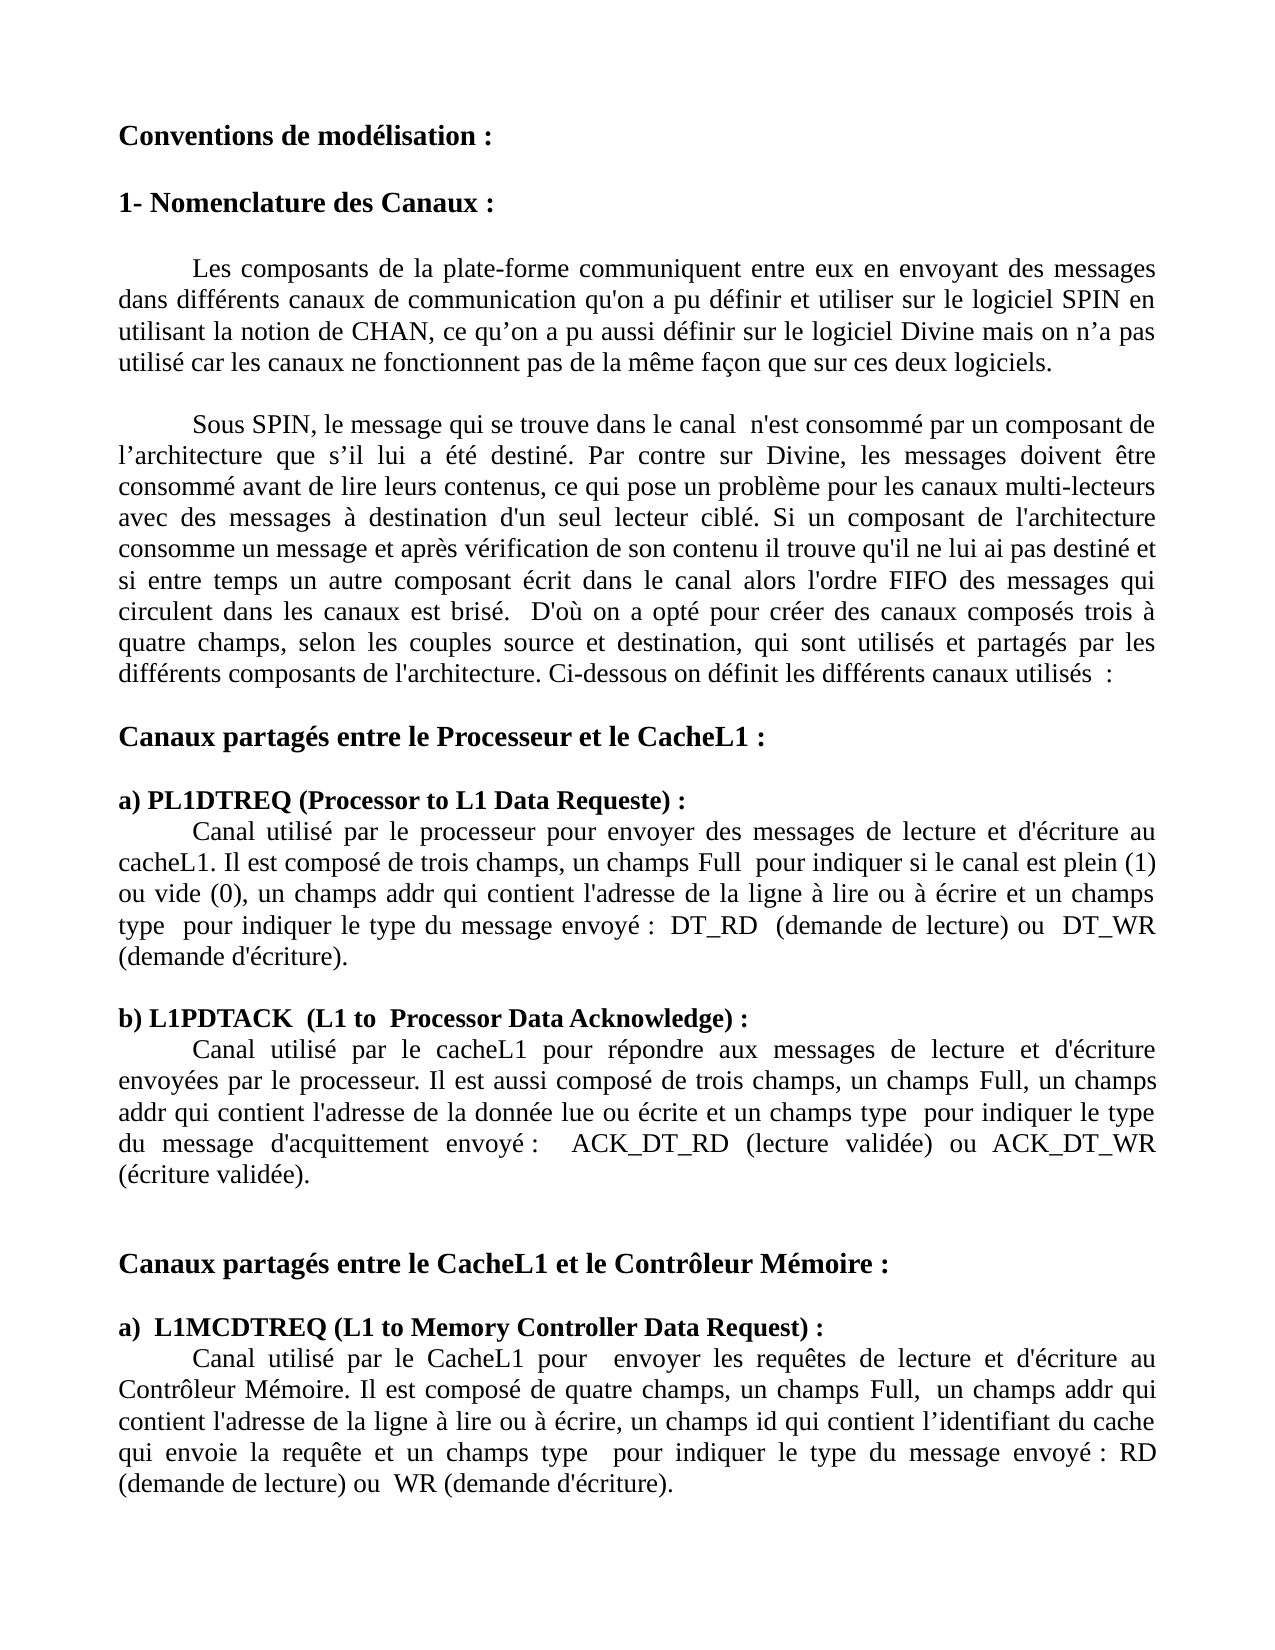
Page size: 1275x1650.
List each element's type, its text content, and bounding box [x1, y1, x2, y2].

text Sous SPIN, le message qui se trouve dans le canal n'est consommé par un composant de l’architecture que s’il lui a été destiné. Par contre sur Divine, les messages doivent être consommé avant de lire leurs contenus, ce qui pose un problème pour les canaux multi-lecteurs avec des messages à destination d'un seul lecteur ciblé. Si un composant de l'architecture consomme un message et après vérification de son contenu il trouve qu'il ne lui ai pas destiné et si entre temps un autre composant écrit dans le canal alors l'ordre FIFO des messages qui circulent dans les canaux est brisé. D'où on a opté pour créer des canaux composés trois à quatre champs, selon les couples source et destination, qui sont utilisés et partagés par les différents composants de l'architecture. Ci-dessous on définit les différents canaux utilisés : [118, 408, 1157, 688]
text 1- Nomenclature des Canaux : [118, 185, 1157, 219]
text Canaux partagés entre le CacheL1 et le Contrôleur Mémoire : [118, 1247, 1157, 1280]
text Canal utilisé par le CacheL1 pour envoyer les requêtes de lecture et d'écriture au Contrôleur Mémoire. Il est composé de quatre champs, un champs Full, un champs addr qui contient l'adresse de la ligne à lire ou à écrire, un champs id qui contient l’identifiant du cache qui envoie la requête et un champs type pour indiquer le type du message envoyé : RD (demande de lecture) ou WR (demande d'écriture). [118, 1342, 1157, 1498]
text b) L1PDTACK (L1 to Processor Data Acknowledge) : [118, 1002, 1157, 1033]
text Canaux partagés entre le Processeur et le CacheL1 : [118, 719, 1157, 753]
text Canal utilisé par le processeur pour envoyer des messages de lecture et d'écriture au cacheL1. Il est composé de trois champs, un champs Full pour indiquer si le canal est plein (1) ou vide (0), un champs addr qui contient l'adresse de la ligne à lire ou à écrire et un champs type pour indiquer le type du message envoyé : DT_RD (demande de lecture) ou DT_WR (demande d'écriture). [118, 815, 1157, 971]
text Conventions de modélisation : [118, 118, 1157, 152]
text Canal utilisé par le cacheL1 pour répondre aux messages de lecture et d'écriture envoyées par le processeur. Il est aussi composé de trois champs, un champs Full, un champs addr qui contient l'adresse de la donnée lue ou écrite et un champs type pour indiquer le type du message d'acquittement envoyé : ACK_DT_RD (lecture validée) ou ACK_DT_WR (écriture validée). [118, 1033, 1157, 1189]
text a) PL1DTREQ (Processor to L1 Data Requeste) : [118, 784, 1157, 815]
text a) L1MCDTREQ (L1 to Memory Controller Data Request) : [118, 1311, 1157, 1342]
text Les composants de la plate-forme communiquent entre eux en envoyant des messages dans différents canaux de communication qu'on a pu définir et utiliser sur le logiciel SPIN en utilisant la notion de CHAN, ce qu’on a pu aussi définir sur le logiciel Divine mais on n’a pas utilisé car les canaux ne fonctionnent pas de la même façon que sur ces deux logiciels. [118, 252, 1157, 377]
